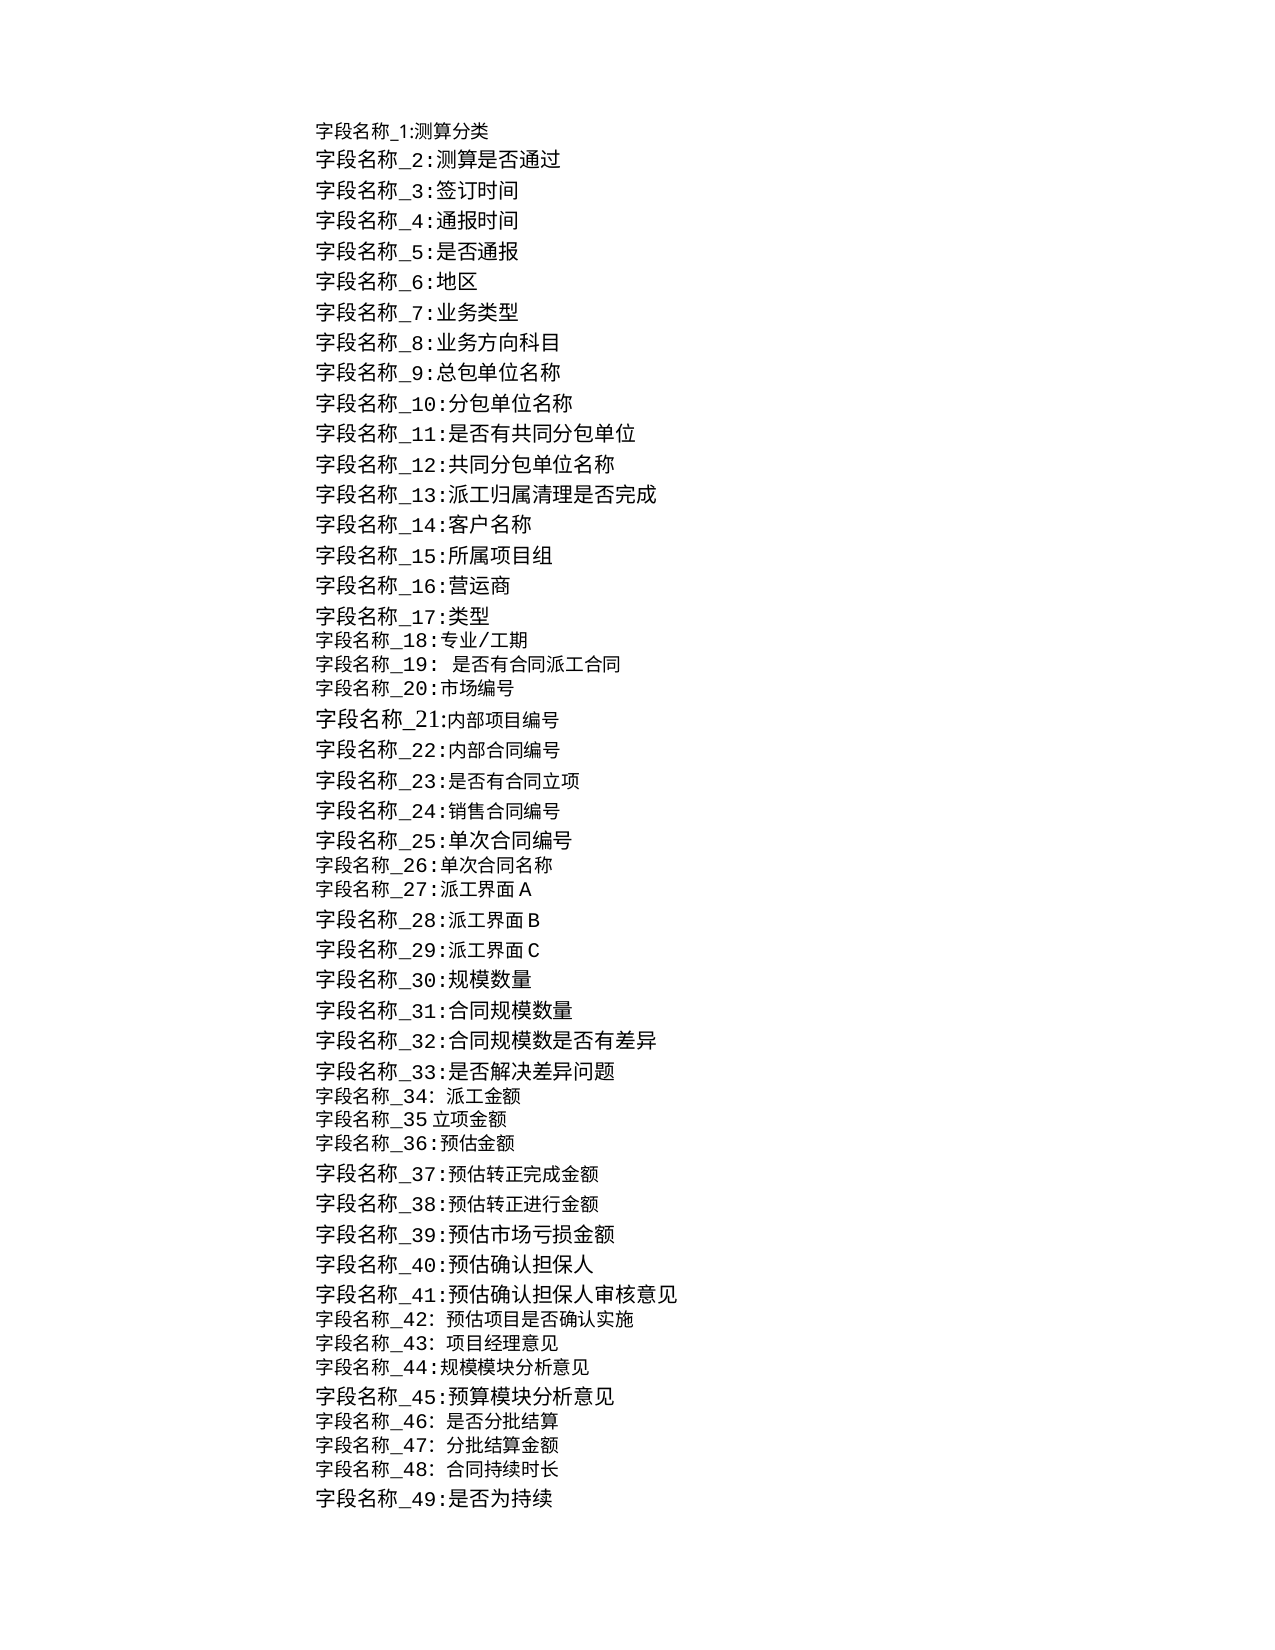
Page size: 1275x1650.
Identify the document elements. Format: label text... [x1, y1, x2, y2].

text 字段名称_46：是否分批结算 [118, 1411, 1157, 1435]
text 字段名称_39:预估市场亏损金额 [118, 1218, 1157, 1248]
text 字段名称_5:是否通报 [118, 235, 1157, 265]
text 字段名称_24:销售合同编号 [118, 794, 1157, 825]
text 字段名称_34：派工金额 [118, 1085, 1157, 1109]
text 字段名称_36:预估金额 [118, 1133, 1157, 1157]
text 字段名称_15:所属项目组 [118, 539, 1157, 569]
text 字段名称_23:是否有合同立项 [118, 764, 1157, 794]
text 字段名称_22:内部合同编号 [118, 733, 1157, 764]
text 字段名称_33:是否解决差异问题 [118, 1055, 1157, 1085]
text 字段名称_18:专业/工期 [118, 630, 1157, 654]
text 字段名称_21:内部项目编号 [118, 702, 1157, 733]
text 字段名称_17:类型 [118, 600, 1157, 630]
text 字段名称_2:测算是否通过 [118, 144, 1157, 174]
text 字段名称_43：项目经理意见 [118, 1333, 1157, 1357]
text 字段名称_49:是否为持续 [118, 1483, 1157, 1513]
text 字段名称_38:预估转正进行金额 [118, 1187, 1157, 1218]
text 字段名称_4:通报时间 [118, 204, 1157, 235]
text 字段名称_41:预估确认担保人审核意见 [118, 1279, 1157, 1309]
text 字段名称_27:派工界面A [118, 879, 1157, 903]
text 字段名称_14:客户名称 [118, 509, 1157, 539]
text 字段名称_45:预算模块分析意见 [118, 1381, 1157, 1411]
text 字段名称_40:预估确认担保人 [118, 1248, 1157, 1279]
text 字段名称_29:派工界面C [118, 933, 1157, 964]
text 字段名称_19: 是否有合同派工合同 [118, 654, 1157, 678]
text 字段名称_11:是否有共同分包单位 [118, 417, 1157, 448]
text 字段名称_48：合同持续时长 [118, 1459, 1157, 1483]
text 字段名称_25:单次合同编号 [118, 825, 1157, 855]
text 字段名称_31:合同规模数量 [118, 994, 1157, 1024]
text 字段名称_10:分包单位名称 [118, 387, 1157, 417]
text 字段名称_28:派工界面B [118, 903, 1157, 933]
text 字段名称_12:共同分包单位名称 [118, 448, 1157, 478]
text 字段名称_37:预估转正完成金额 [118, 1157, 1157, 1187]
text 字段名称_20:市场编号 [118, 678, 1157, 702]
text 字段名称_7:业务类型 [118, 296, 1157, 326]
text 字段名称_47：分批结算金额 [118, 1435, 1157, 1459]
text 字段名称_35立项金额 [118, 1109, 1157, 1133]
text 字段名称_16:营运商 [118, 569, 1157, 600]
text 字段名称_8:业务方向科目 [118, 326, 1157, 357]
text 字段名称_44:规模模块分析意见 [118, 1357, 1157, 1381]
text 字段名称_32:合同规模数是否有差异 [118, 1024, 1157, 1055]
text 字段名称_26:单次合同名称 [118, 855, 1157, 879]
text 字段名称_6:地区 [118, 265, 1157, 296]
text 字段名称_3:签订时间 [118, 174, 1157, 204]
text 字段名称_13:派工归属清理是否完成 [118, 478, 1157, 509]
text 字段名称_30:规模数量 [118, 964, 1157, 994]
text 字段名称_42：预估项目是否确认实施 [118, 1309, 1157, 1333]
text 字段名称_9:总包单位名称 [118, 357, 1157, 387]
text 字段名称_1:测算分类 [118, 118, 1157, 144]
